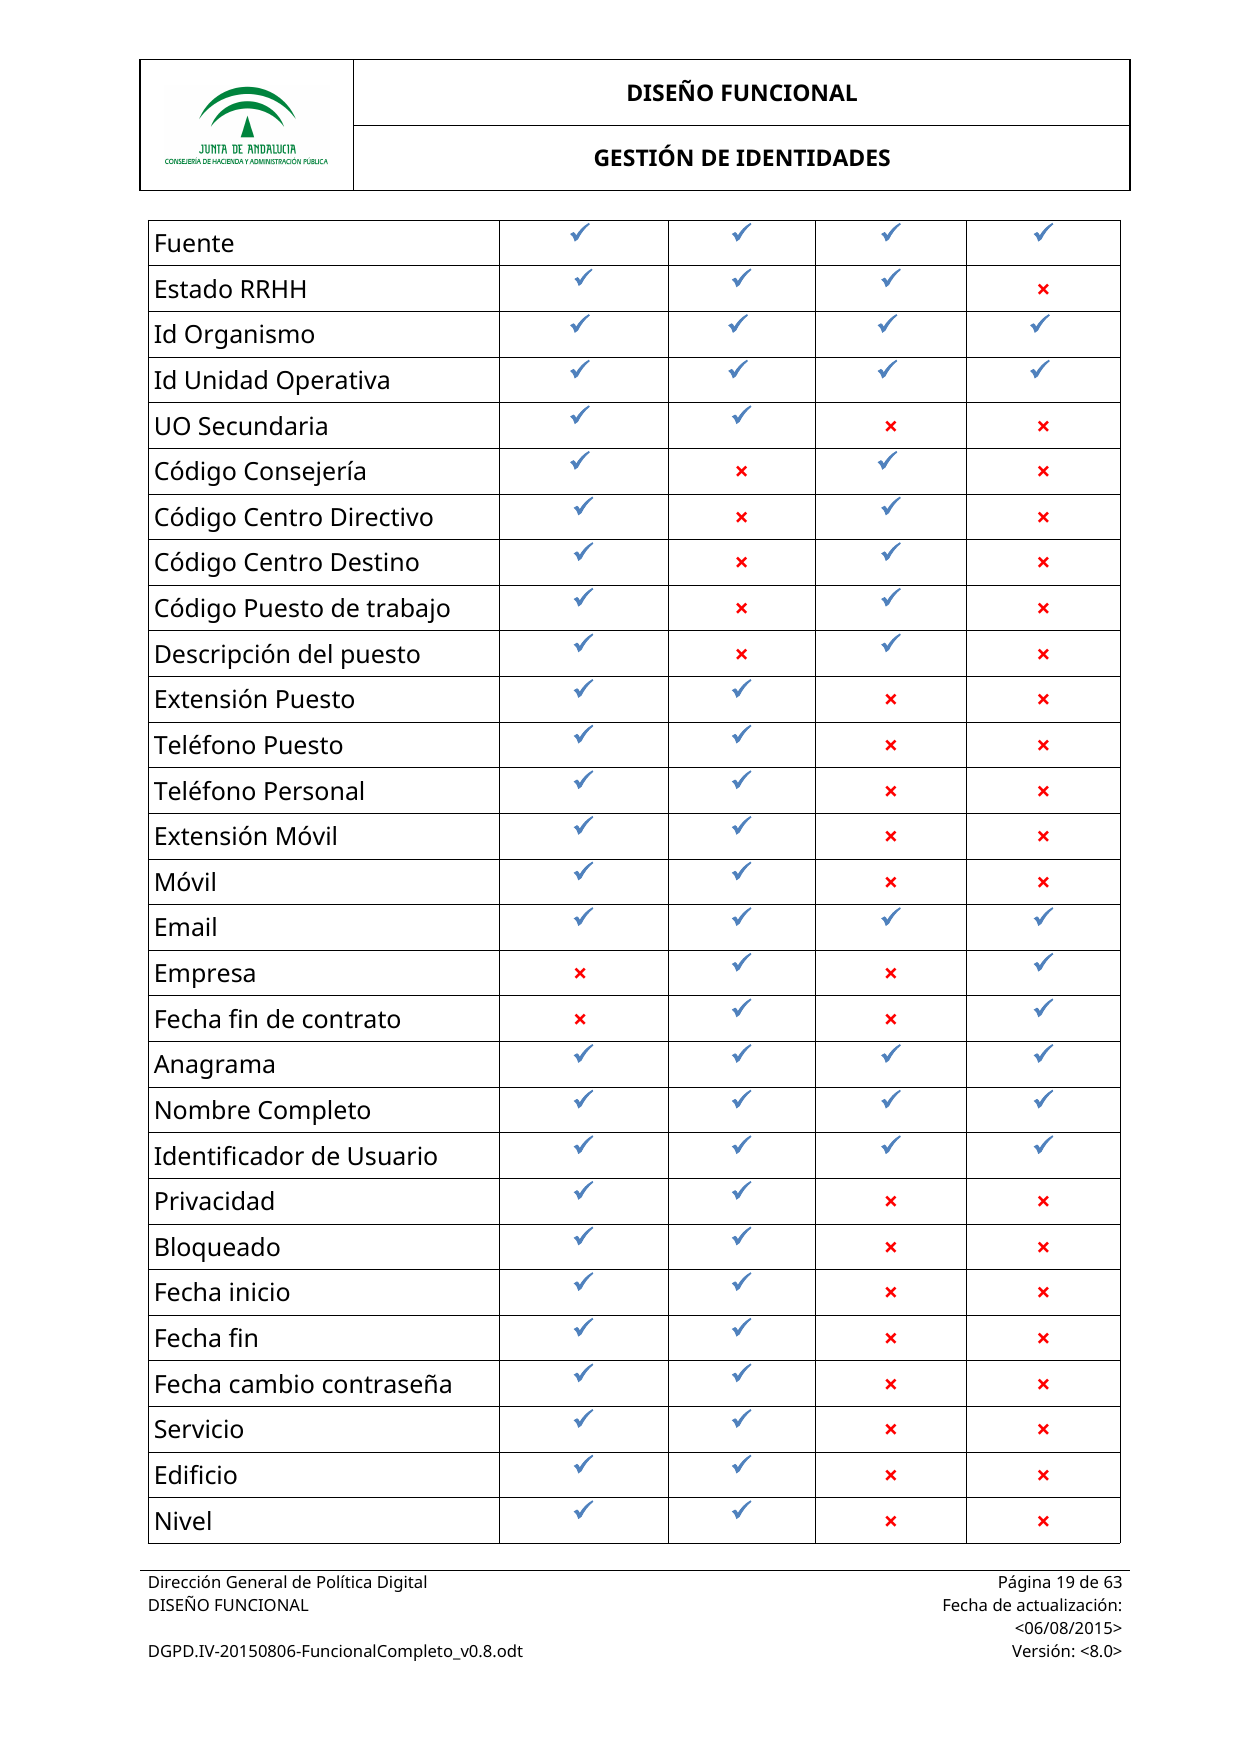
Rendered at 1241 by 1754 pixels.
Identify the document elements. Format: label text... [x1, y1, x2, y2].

table_cell ü [669, 1133, 815, 1178]
table_cell ü [500, 677, 668, 722]
table_cell × [669, 540, 815, 585]
table_cell ü [500, 266, 668, 311]
table_cell ü [669, 358, 815, 402]
table_cell ü [669, 403, 815, 448]
table_cell Nombre Completo [149, 1088, 499, 1132]
table_cell Código Centro Directivo [149, 495, 499, 539]
table_cell × [816, 723, 966, 767]
table_cell ü [669, 1407, 815, 1452]
table_cell ü [669, 221, 815, 265]
table_cell ü [500, 358, 668, 402]
table_cell × [500, 951, 668, 995]
table_cell ü [816, 358, 966, 402]
table_cell × [967, 586, 1120, 630]
table_cell × [967, 1453, 1120, 1497]
table_cell ü [500, 1088, 668, 1132]
table_cell × [967, 677, 1120, 722]
table_cell ü [500, 586, 668, 630]
table_cell × [816, 1361, 966, 1406]
table_cell Fecha inicio [149, 1270, 499, 1315]
table_cell ü [669, 1179, 815, 1223]
table_cell ü [669, 723, 815, 767]
table_cell Anagrama [149, 1042, 499, 1087]
table_cell ü [967, 1088, 1120, 1132]
table_cell × [816, 1407, 966, 1452]
table_cell × [816, 1179, 966, 1223]
table_cell ü [500, 1042, 668, 1087]
table_cell ü [500, 1179, 668, 1223]
table_cell × [816, 860, 966, 904]
table_cell ü [500, 495, 668, 539]
table_cell Código Consejería [149, 449, 499, 493]
table_cell ü [669, 1088, 815, 1132]
table_cell ü [500, 1270, 668, 1315]
table_cell × [816, 1270, 966, 1315]
table_cell ü [816, 495, 966, 539]
table_cell ü [669, 860, 815, 904]
table_cell × [500, 996, 668, 1041]
table_cell Email [149, 905, 499, 950]
table_cell × [967, 860, 1120, 904]
table_cell × [816, 951, 966, 995]
table_cell ü [669, 312, 815, 357]
table_cell ü [669, 1453, 815, 1497]
table_cell UO Secundaria [149, 403, 499, 448]
table_cell Id Unidad Operativa [149, 358, 499, 402]
table_cell × [816, 996, 966, 1041]
table_cell Edificio [149, 1453, 499, 1497]
table_cell Código Centro Destino [149, 540, 499, 585]
table_cell × [669, 631, 815, 676]
table_cell ü [500, 221, 668, 265]
table_cell × [816, 768, 966, 813]
table_cell ü [816, 266, 966, 311]
table_cell ü [500, 1498, 668, 1543]
table_cell ü [500, 1316, 668, 1360]
table_cell × [967, 1361, 1120, 1406]
table_cell × [967, 266, 1120, 311]
table_cell ü [500, 905, 668, 950]
table_cell ü [967, 905, 1120, 950]
table_cell × [967, 1407, 1120, 1452]
table_cell Estado RRHH [149, 266, 499, 311]
table_cell Fecha fin de contrato [149, 996, 499, 1041]
table_cell ü [967, 358, 1120, 402]
table_cell Fuente [149, 221, 499, 265]
table_cell Teléfono Puesto [149, 723, 499, 767]
table_cell × [816, 814, 966, 858]
table_cell × [816, 1453, 966, 1497]
table_cell × [669, 495, 815, 539]
table_cell × [967, 540, 1120, 585]
table_cell ü [967, 1133, 1120, 1178]
table_cell ü [669, 1042, 815, 1087]
table_cell Código Puesto de trabajo [149, 586, 499, 630]
table_cell ü [669, 266, 815, 311]
table_cell × [967, 1225, 1120, 1269]
table_cell ü [816, 631, 966, 676]
table_cell ü [500, 449, 668, 493]
table_cell × [816, 1498, 966, 1543]
table_cell ü [816, 1088, 966, 1132]
table_cell ü [500, 403, 668, 448]
table_cell ü [816, 1042, 966, 1087]
table_cell ü [669, 1225, 815, 1269]
table_cell ü [967, 221, 1120, 265]
table_cell Descripción del puesto [149, 631, 499, 676]
table_cell Privacidad [149, 1179, 499, 1223]
table_cell ü [816, 586, 966, 630]
table_cell ü [500, 723, 668, 767]
table_cell × [967, 814, 1120, 858]
table_cell Teléfono Personal [149, 768, 499, 813]
table_cell ü [967, 1042, 1120, 1087]
table_cell ü [669, 1316, 815, 1360]
table_cell × [816, 1316, 966, 1360]
table_cell ü [500, 860, 668, 904]
table_cell × [967, 403, 1120, 448]
table_cell × [967, 1270, 1120, 1315]
table_cell ü [669, 1270, 815, 1315]
table_cell Extensión Móvil [149, 814, 499, 858]
table_cell ü [500, 1361, 668, 1406]
table_cell × [669, 449, 815, 493]
table_cell ü [500, 312, 668, 357]
table_cell × [967, 495, 1120, 539]
table_cell × [816, 1225, 966, 1269]
table_cell ü [967, 996, 1120, 1041]
table_cell ü [816, 540, 966, 585]
picture [164, 85, 330, 165]
table_cell × [669, 586, 815, 630]
table_cell ü [500, 1133, 668, 1178]
table_cell ü [500, 1407, 668, 1452]
table_cell ü [669, 1361, 815, 1406]
table_cell × [816, 403, 966, 448]
table_cell × [967, 1179, 1120, 1223]
table_cell ü [500, 631, 668, 676]
table_cell ü [669, 814, 815, 858]
table_cell ü [500, 814, 668, 858]
table_cell ü [500, 1225, 668, 1269]
table_cell Fecha cambio contraseña [149, 1361, 499, 1406]
table_cell × [967, 631, 1120, 676]
table_cell × [967, 1316, 1120, 1360]
table_cell ü [669, 905, 815, 950]
table_cell ü [669, 996, 815, 1041]
table_cell Id Organismo [149, 312, 499, 357]
table_cell ü [669, 768, 815, 813]
table_cell ü [669, 677, 815, 722]
table_cell ü [816, 1133, 966, 1178]
table_cell ü [816, 449, 966, 493]
table_cell ü [500, 768, 668, 813]
table_cell ü [500, 540, 668, 585]
table_cell Empresa [149, 951, 499, 995]
table_cell Móvil [149, 860, 499, 904]
table_cell × [967, 723, 1120, 767]
table_cell ü [500, 1453, 668, 1497]
table_cell ü [967, 312, 1120, 357]
table_cell ü [816, 905, 966, 950]
table_cell × [967, 768, 1120, 813]
table_cell ü [669, 1498, 815, 1543]
table_cell × [967, 1498, 1120, 1543]
table_cell Extensión Puesto [149, 677, 499, 722]
table_cell × [816, 677, 966, 722]
table_cell ü [816, 312, 966, 357]
table_cell Servicio [149, 1407, 499, 1452]
table_cell Fecha fin [149, 1316, 499, 1360]
table_cell ü [816, 221, 966, 265]
table_cell ü [669, 951, 815, 995]
table_cell Nivel [149, 1498, 499, 1543]
table_cell Identificador de Usuario [149, 1133, 499, 1178]
table_cell ü [967, 951, 1120, 995]
table_cell × [967, 449, 1120, 493]
table_cell Bloqueado [149, 1225, 499, 1269]
